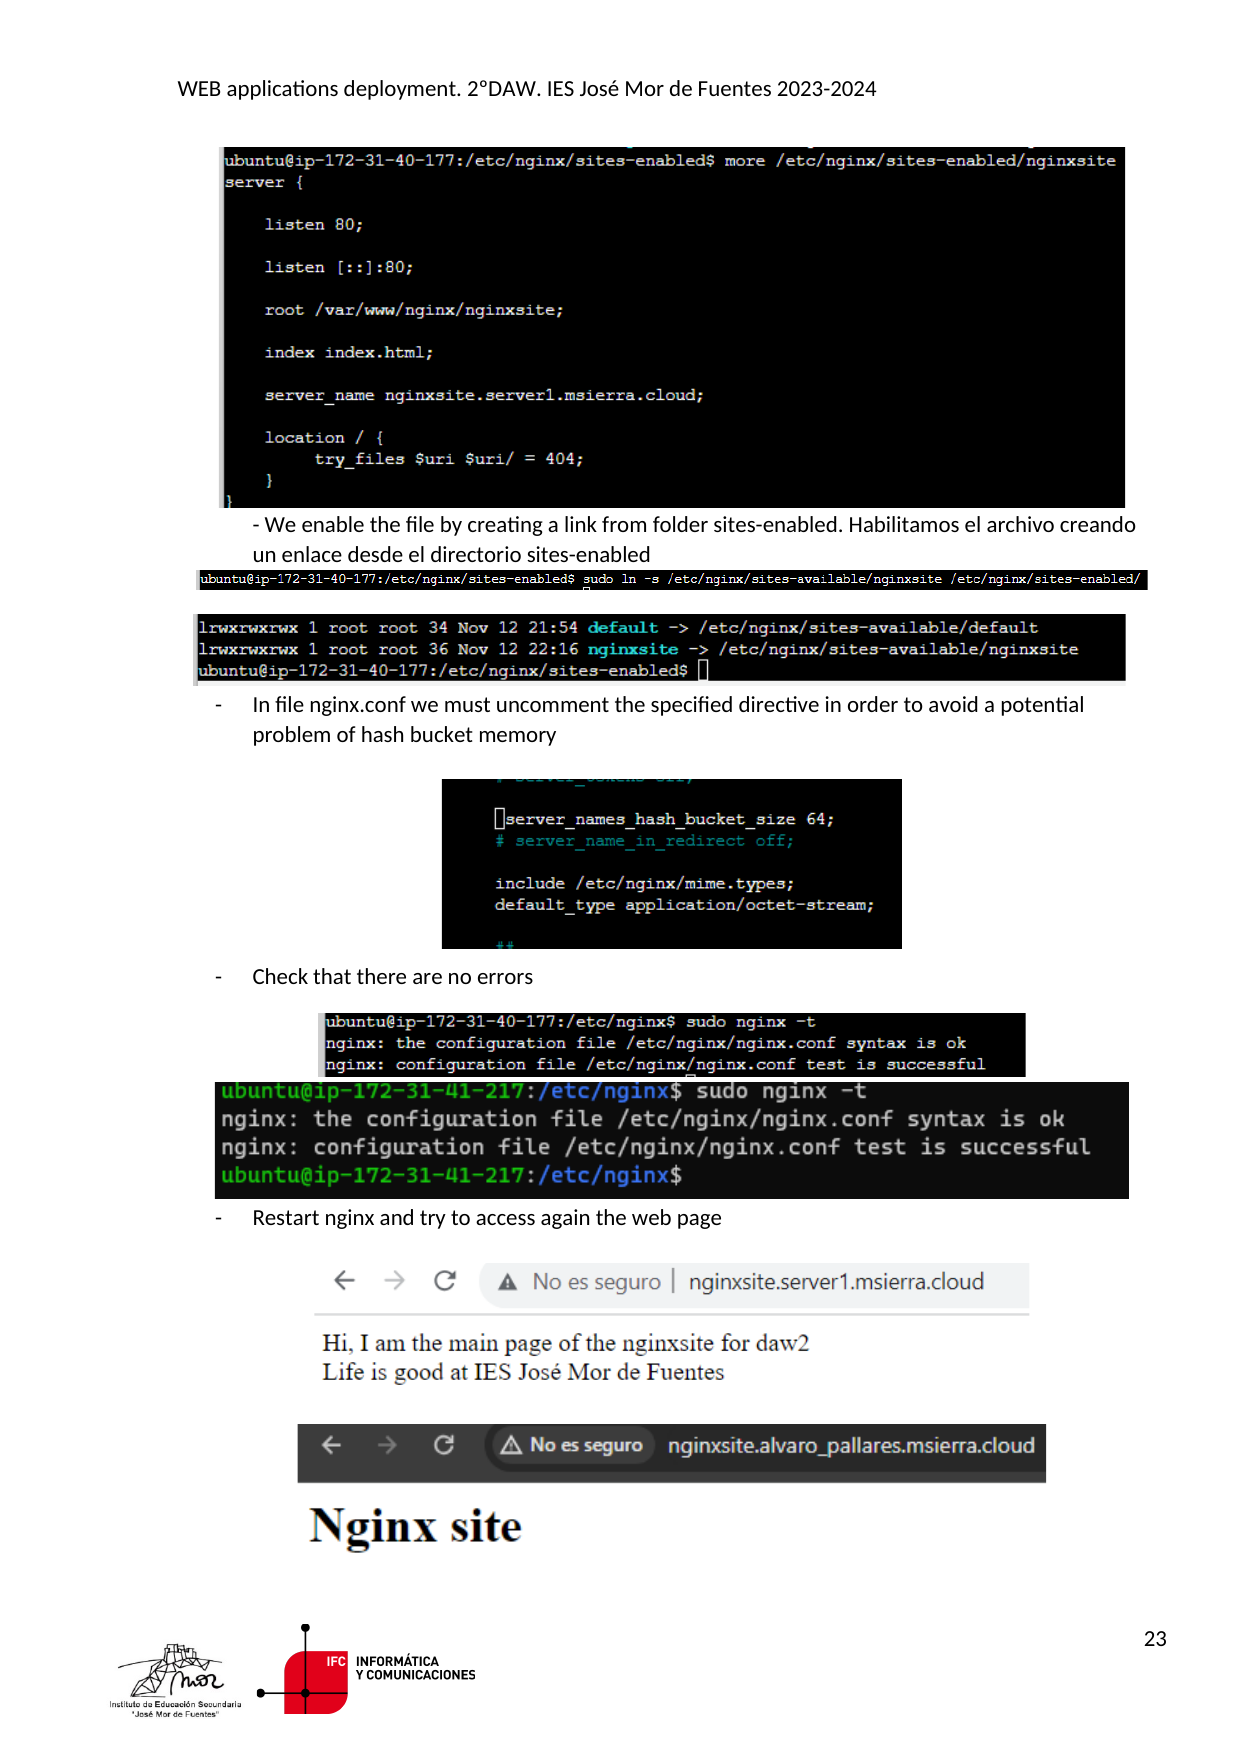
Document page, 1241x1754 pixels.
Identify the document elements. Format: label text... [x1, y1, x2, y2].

picture [196, 570, 1148, 590]
picture [193, 614, 1126, 686]
picture [214, 1082, 1129, 1199]
list Check that there are no errors [215, 962, 1167, 990]
picture [441, 779, 902, 949]
picture [297, 1263, 1047, 1564]
list Restart nginx and try to access again the web page [215, 1083, 1167, 1231]
picture [318, 1013, 1026, 1077]
list In file nginx.conf we must uncomment the specified directive in order to avoid a potential problem of hash bucket memory [215, 654, 1167, 748]
list - We enable the file by creating a link from folder sites-enabled. Habilitamos el archivo creando un enlace desde el directorio sites-enabled [215, 148, 1167, 568]
picture [256, 1624, 475, 1714]
picture [218, 147, 1125, 508]
picture [100, 1631, 249, 1736]
